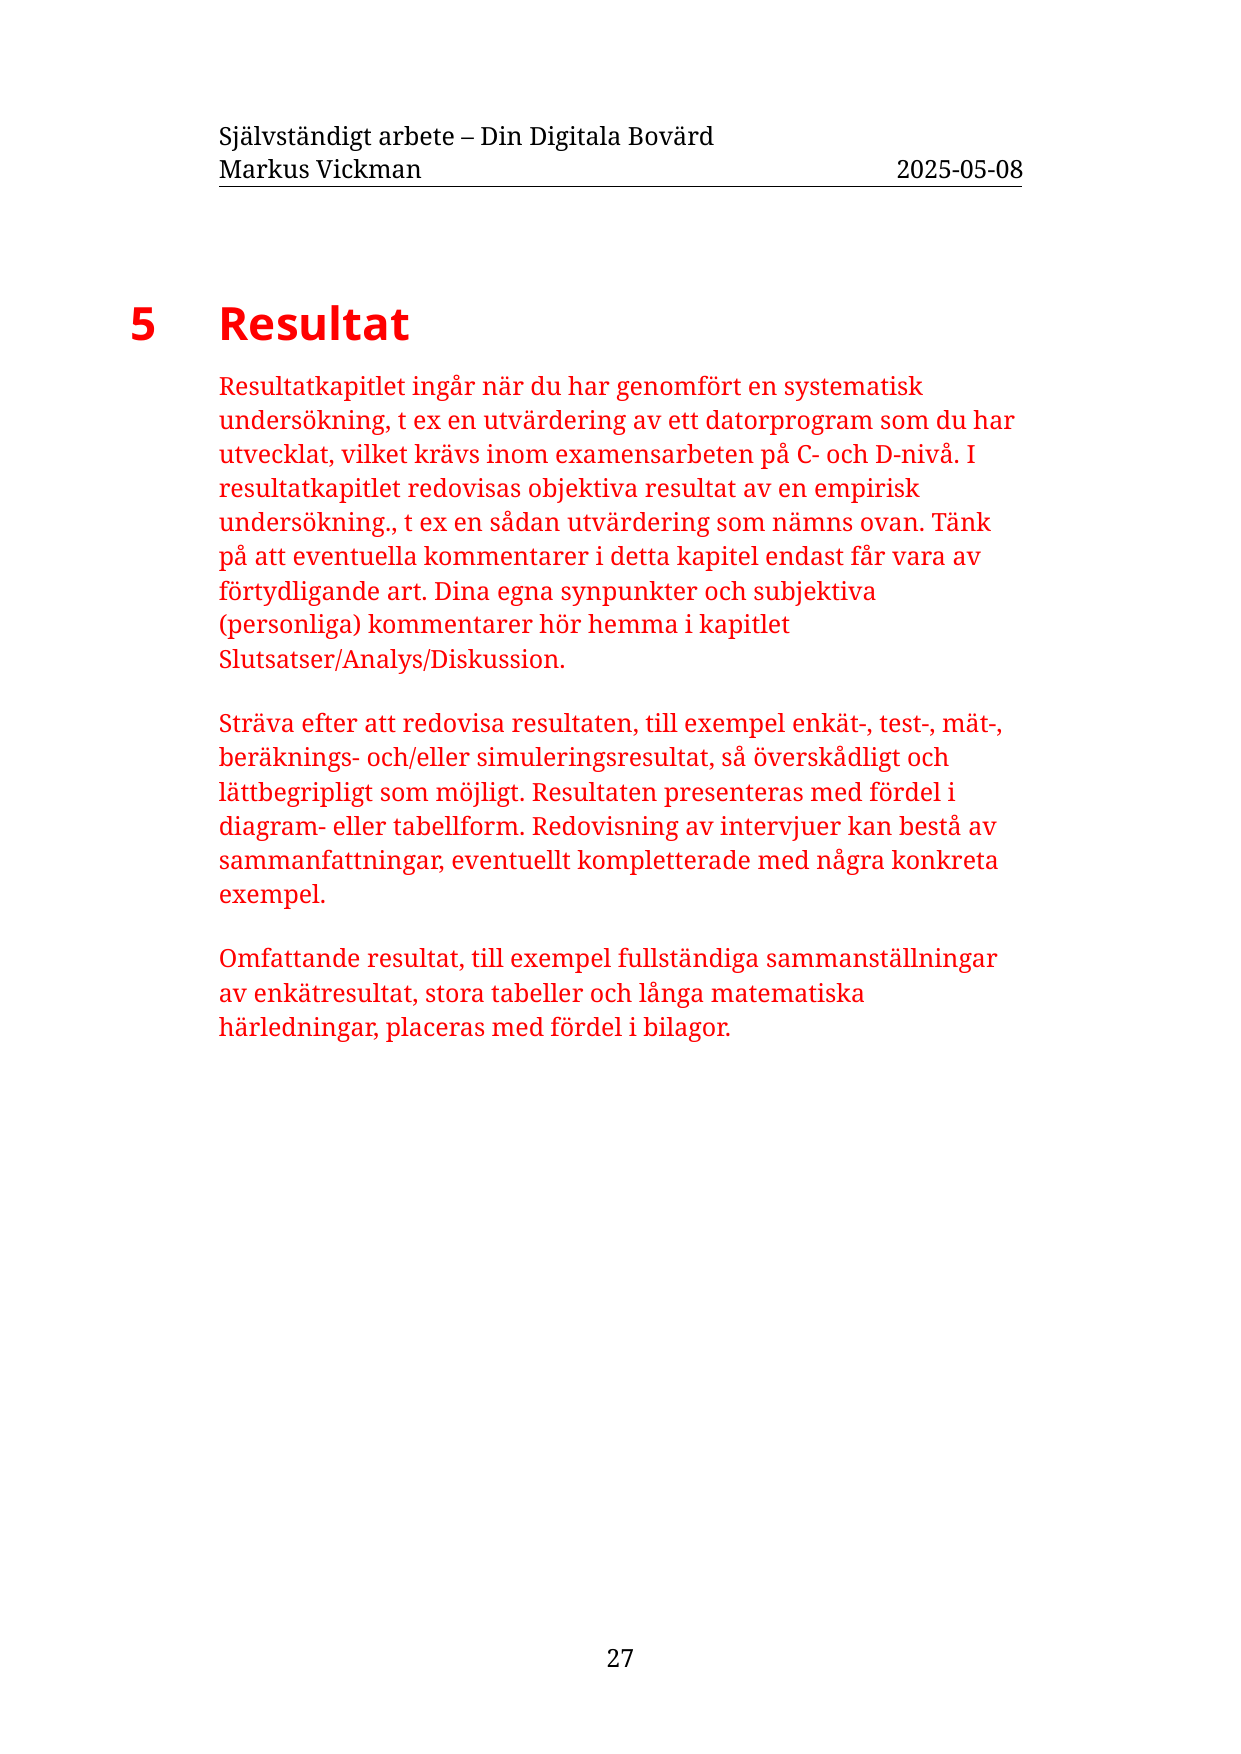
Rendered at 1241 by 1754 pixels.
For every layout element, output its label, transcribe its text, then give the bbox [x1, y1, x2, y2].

subtitle Resultat [130, 291, 1022, 353]
text Omfattande resultat, till exempel fullständiga sammanställningar av enkätresultat, stora tabeller och långa matematiska härledningar, placeras med fördel i bilagor. [218, 941, 1022, 1043]
text Resultatkapitlet ingår när du har genomfört en systematisk undersökning, t ex en utvärdering av ett datorprogram som du har utvecklat, vilket krävs inom examensarbeten på C- och D-nivå. I resultatkapitlet redovisas objektiva resultat av en empirisk undersökning., t ex en sådan utvärdering som nämns ovan. Tänk på att eventuella kommentarer i detta kapitel endast får vara av förtydligande art. Dina egna synpunkter och subjektiva (personliga) kommentarer hör hemma i kapitlet Slutsatser/Analys/Diskussion. [218, 369, 1022, 675]
text Sträva efter att redovisa resultaten, till exempel enkät-, test-, mät-, beräknings- och/eller simuleringsresultat, så överskådligt och lättbegripligt som möjligt. Resultaten presenteras med fördel i diagram- eller tabellform. Redovisning av intervjuer kan bestå av sammanfattningar, eventuellt kompletterade med några konkreta exempel. [218, 706, 1022, 910]
